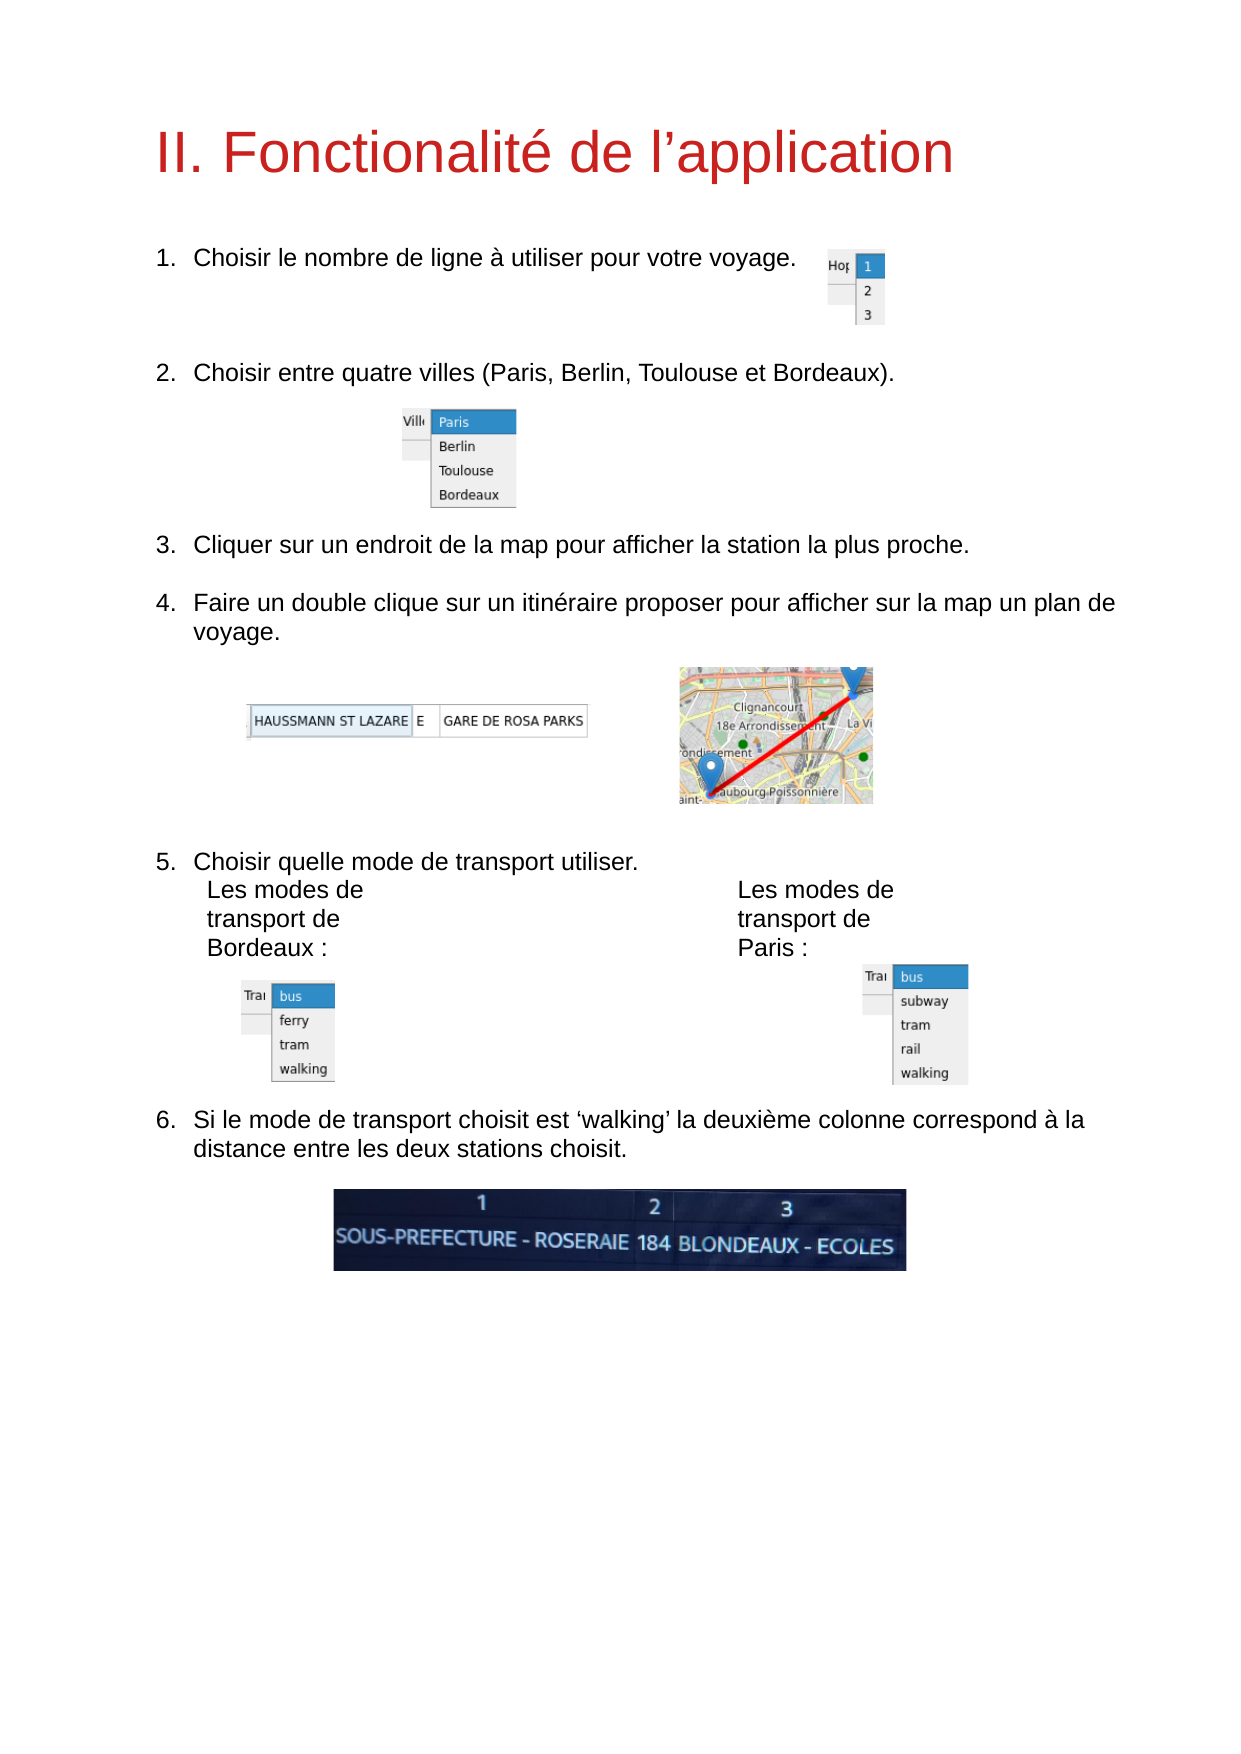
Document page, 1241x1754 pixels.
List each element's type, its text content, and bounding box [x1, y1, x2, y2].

text Les modes de Les modes de [118, 875, 1122, 904]
list Cliquer sur un endroit de la map pour afficher la station la plus proche. [156, 530, 1122, 559]
picture [402, 408, 517, 508]
list Choisir quelle mode de transport utiliser. [156, 846, 1122, 875]
list Choisir le nombre de ligne à utiliser pour votre voyage. [156, 243, 1122, 271]
list Fonctionalité de l’application [156, 118, 1122, 185]
text Bordeaux : Paris : [118, 933, 1122, 961]
text transport de transport de [118, 904, 1122, 933]
picture [241, 980, 335, 1082]
picture [862, 964, 969, 1085]
list Choisir entre quatre villes (Paris, Berlin, Toulouse et Bordeaux). [156, 358, 1122, 386]
list Faire un double clique sur un itinéraire proposer pour afficher sur la map un plan de voyage. [156, 588, 1122, 645]
picture [827, 249, 885, 325]
picture [333, 1189, 907, 1271]
list Si le mode de transport choisit est ‘walking’ la deuxième colonne correspond à la distance entre les deux stations choisit. [156, 1105, 1122, 1163]
picture [679, 667, 874, 804]
picture [246, 704, 592, 741]
